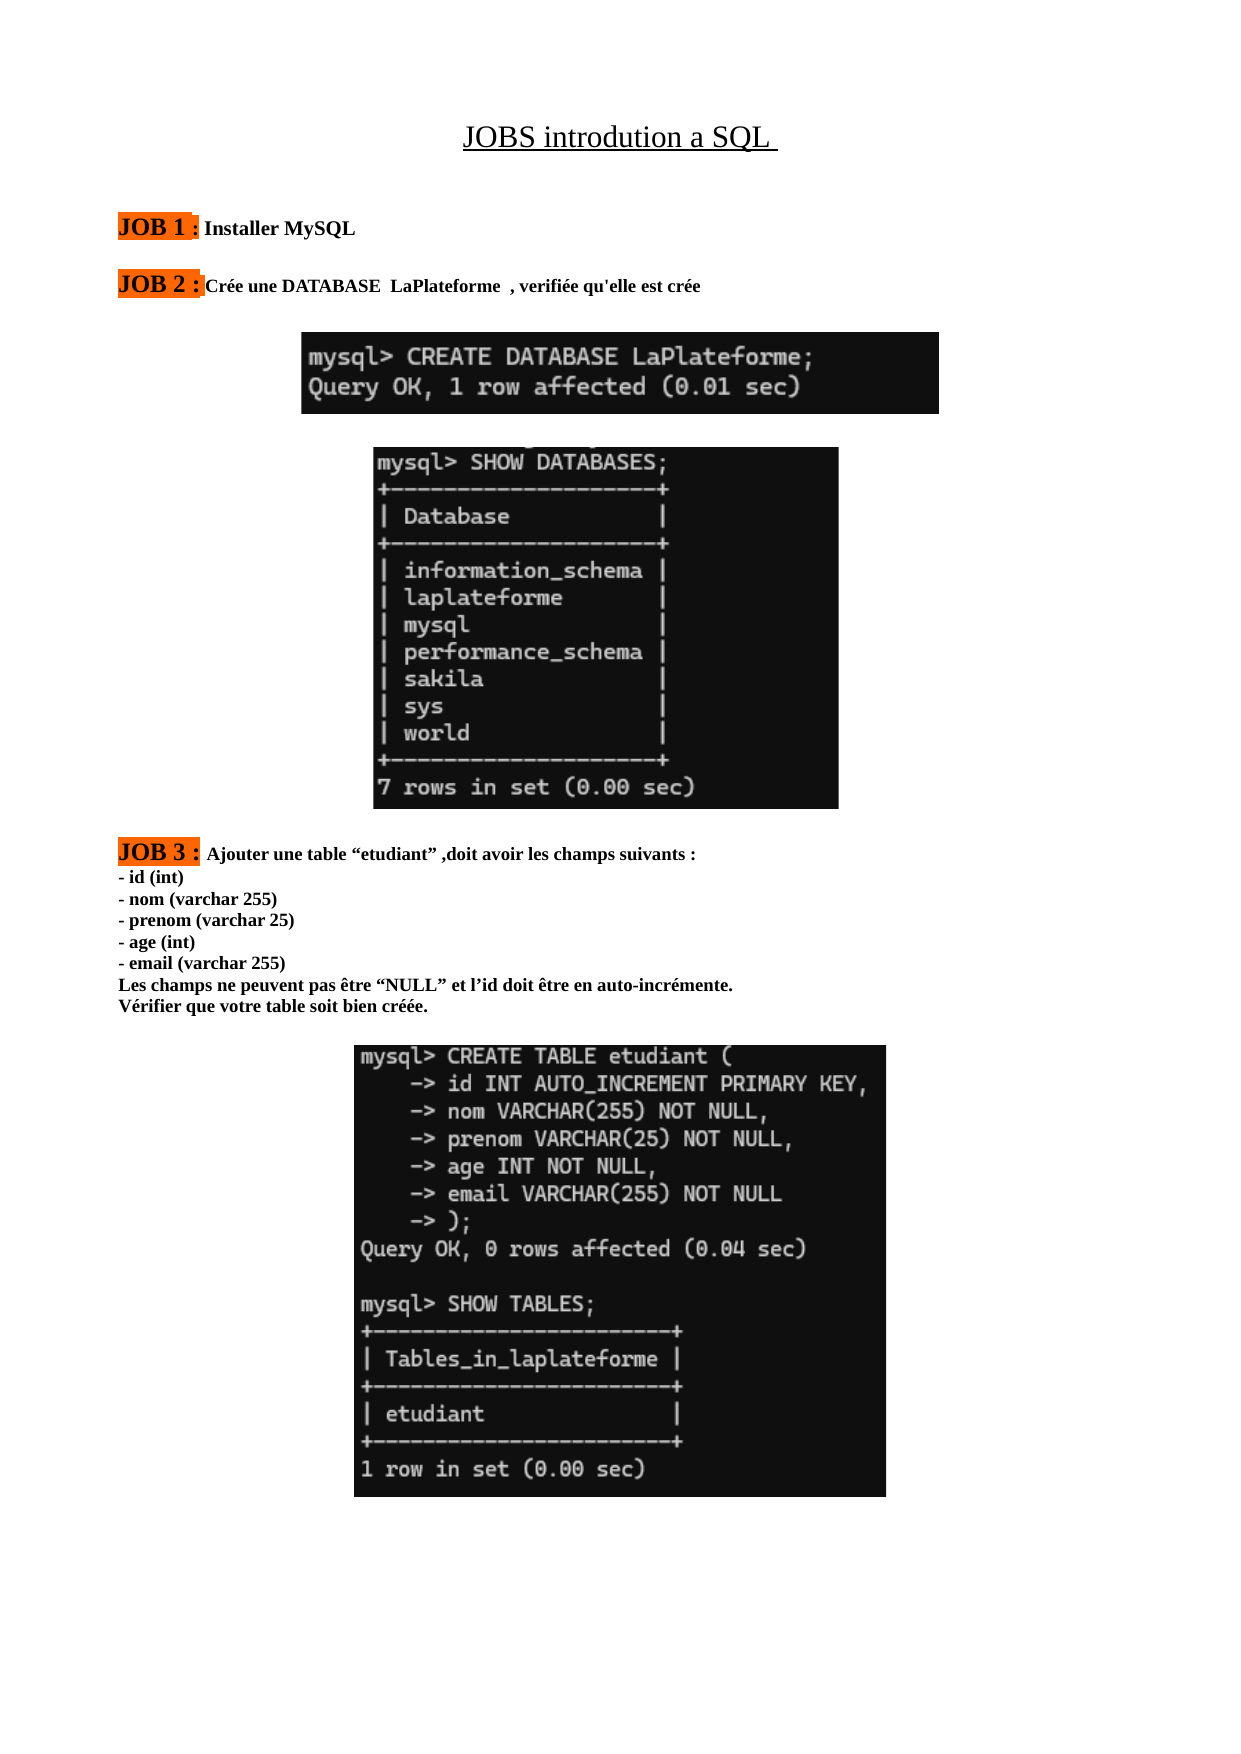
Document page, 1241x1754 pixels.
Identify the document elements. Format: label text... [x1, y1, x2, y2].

text JOB 1 : Installer MySQL [118, 212, 1122, 240]
picture [373, 447, 839, 809]
picture [354, 1045, 887, 1497]
text JOB 3 : Ajouter une table “etudiant” ,doit avoir les champs suivants : - id (int) - nom (varchar 255) - prenom (varchar 25) - age (int) - email (varchar 255) Les champs ne peuvent pas être “NULL” et l’id doit être en auto-incrémente. Vérifier que votre table soit bien créée. [118, 837, 1122, 1017]
text JOBS introdution a SQL [118, 118, 1122, 154]
picture [301, 332, 939, 414]
text JOB 2 : Crée une DATABASE LaPlateforme , verifiée qu'elle est crée [118, 269, 1122, 298]
